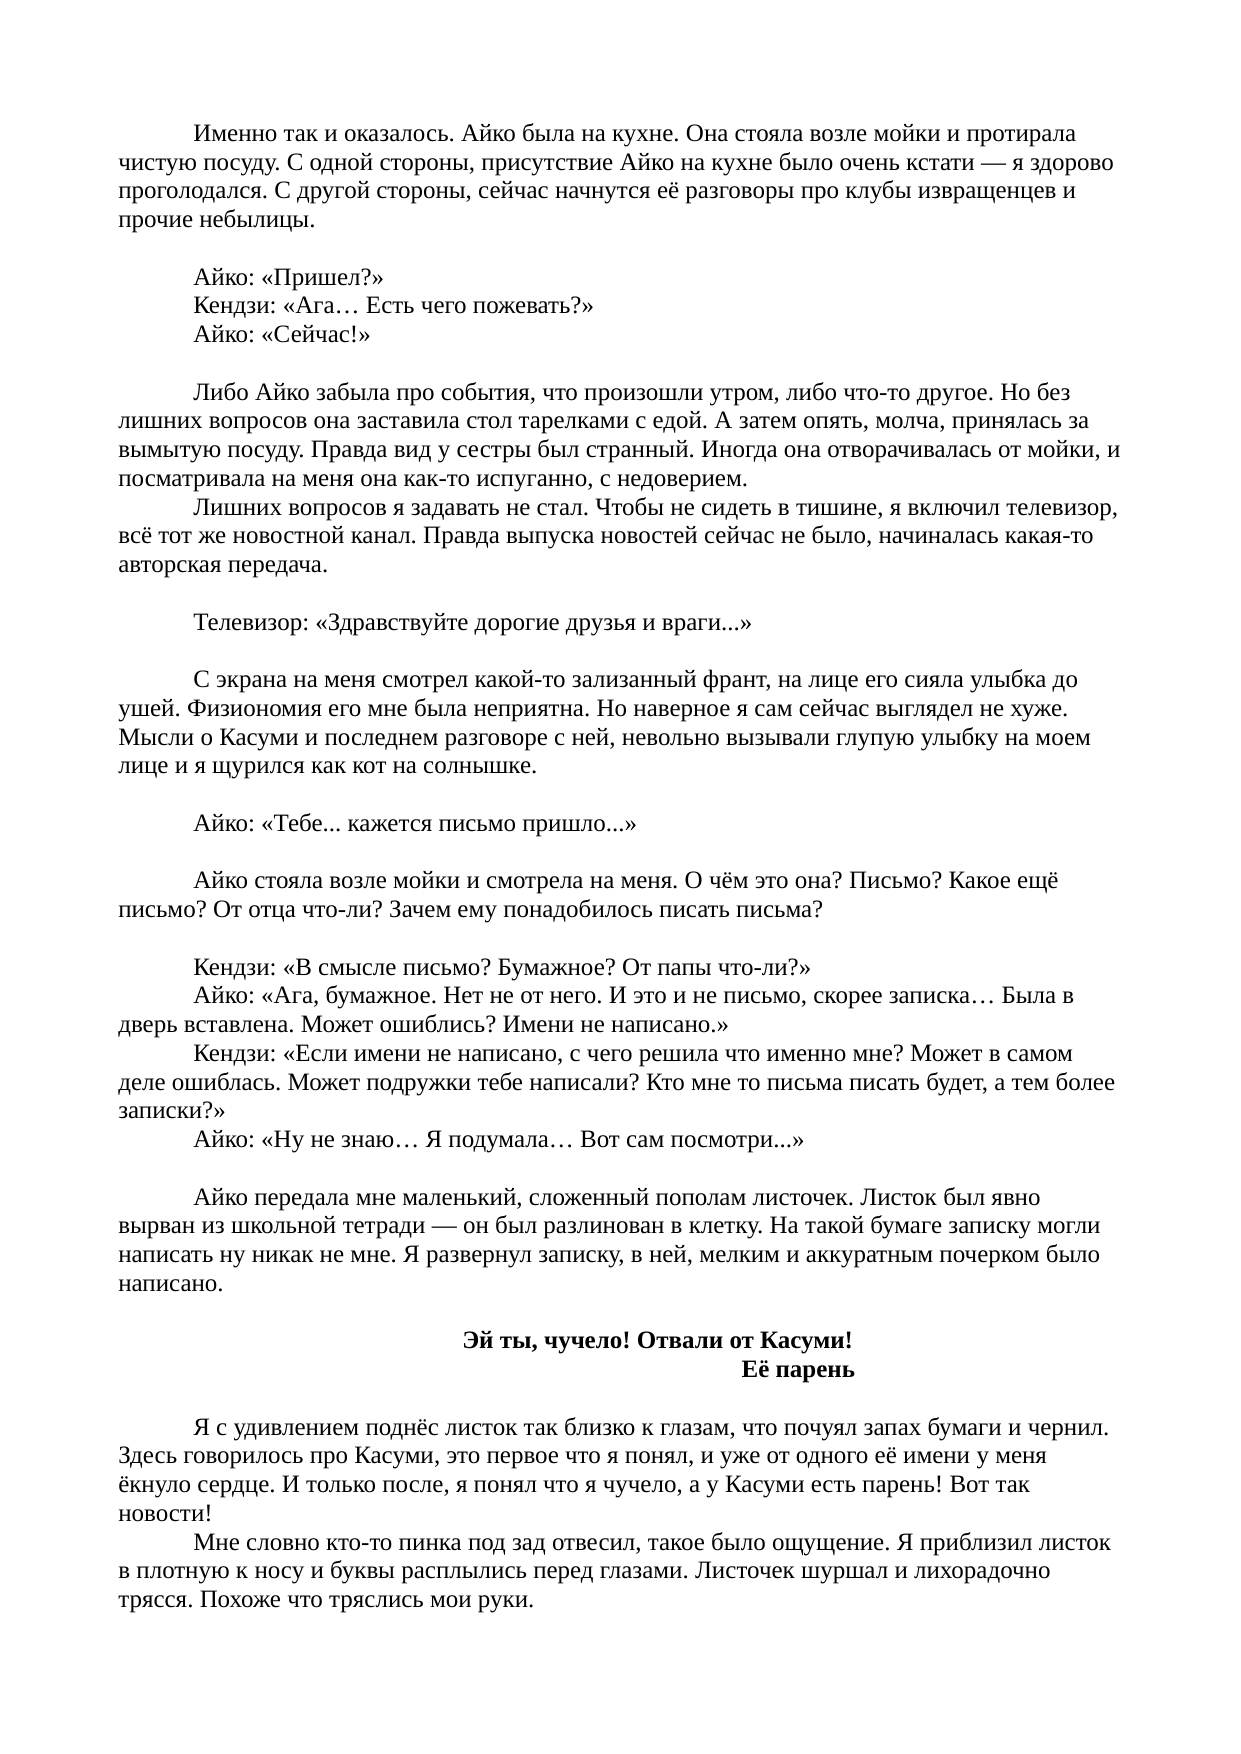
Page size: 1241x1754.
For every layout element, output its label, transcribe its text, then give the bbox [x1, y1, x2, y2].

text Кендзи: «Ага… Есть чего пожевать?» [118, 291, 1122, 319]
text Айко стояла возле мойки и смотрела на меня. О чём это она? Письмо? Какое ещё письмо? От отца что-ли? Зачем ему понадобилось писать письма? [118, 866, 1122, 923]
text С экрана на меня смотрел какой-то зализанный франт, на лице его сияла улыбка до ушей. Физиономия его мне была неприятна. Но наверное я сам сейчас выглядел не хуже. Мысли о Касуми и последнем разговоре с ней, невольно вызывали глупую улыбку на моем лице и я щурился как кот на солнышке. [118, 664, 1122, 779]
text Айко передала мне маленький, сложенный пополам листочек. Листок был явно вырван из школьной тетради — он был разлинован в клетку. На такой бумаге записку могли написать ну никак не мне. Я развернул записку, в ней, мелким и аккуратным почерком было написано. [118, 1182, 1122, 1297]
text Лишних вопросов я задавать не стал. Чтобы не сидеть в тишине, я включил телевизор, всё тот же новостной канал. Правда выпуска новостей сейчас не было, начиналась какая-то авторская передача. [118, 492, 1122, 578]
text Именно так и оказалось. Айко была на кухне. Она стояла возле мойки и протирала чистую посуду. С одной стороны, присутствие Айко на кухне было очень кстати — я здорово проголодался. С другой стороны, сейчас начнутся её разговоры про клубы извращенцев и прочие небылицы. [118, 118, 1122, 233]
text Мне словно кто-то пинка под зад отвесил, такое было ощущение. Я приблизил листок в плотную к носу и буквы расплылись перед глазами. Листочек шуршал и лихорадочно трясся. Похоже что тряслись мои руки. [118, 1527, 1122, 1613]
text Айко: «Тебе... кажется письмо пришло...» [118, 808, 1122, 837]
text Я с удивлением поднёс листок так близко к глазам, что почуял запах бумаги и чернил. Здесь говорилось про Касуми, это первое что я понял, и уже от одного её имени у меня ёкнуло сердце. И только после, я понял что я чучело, а у Касуми есть парень! Вот так новости! [118, 1412, 1122, 1527]
text Айко: «Пришел?» [118, 262, 1122, 291]
text Айко: «Ага, бумажное. Нет не от него. И это и не письмо, скорее записка… Была в дверь вставлена. Может ошиблись? Имени не написано.» [118, 981, 1122, 1038]
text Кендзи: «Если имени не написано, с чего решила что именно мне? Может в самом деле ошиблась. Может подружки тебе написали? Кто мне то письма писать будет, а тем более записки?» [118, 1038, 1122, 1124]
text Айко: «Сейчас!» [118, 319, 1122, 348]
text Её парень [118, 1354, 1122, 1383]
text Кендзи: «В смысле письмо? Бумажное? От папы что-ли?» [118, 952, 1122, 981]
text Телевизор: «Здравствуйте дорогие друзья и враги...» [118, 607, 1122, 636]
text Либо Айко забыла про события, что произошли утром, либо что-то другое. Но без лишних вопросов она заставила стол тарелками с едой. А затем опять, молча, принялась за вымытую посуду. Правда вид у сестры был странный. Иногда она отворачивалась от мойки, и посматривала на меня она как-то испуганно, с недоверием. [118, 377, 1122, 492]
text Айко: «Ну не знаю… Я подумала… Вот сам посмотри...» [118, 1124, 1122, 1153]
text Эй ты, чучело! Отвали от Касуми! [118, 1326, 1122, 1354]
